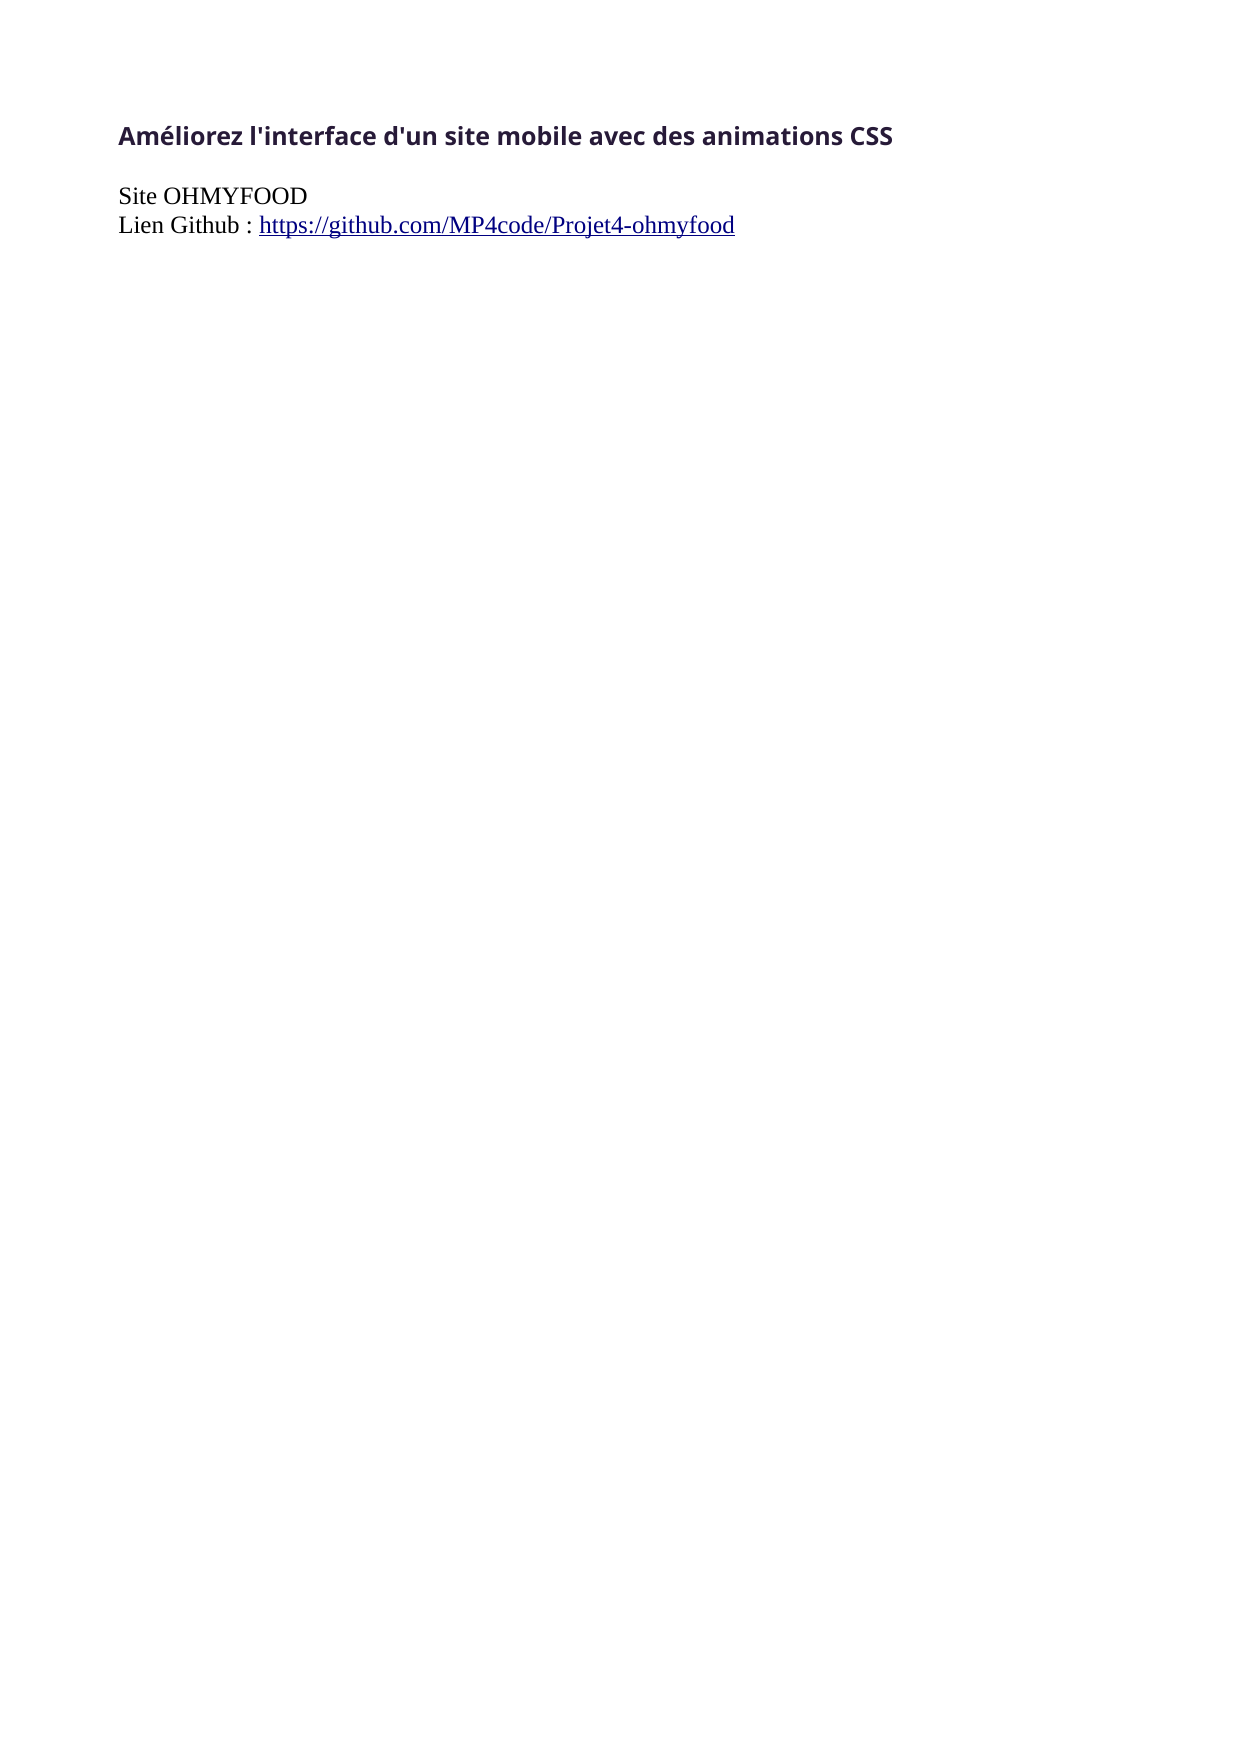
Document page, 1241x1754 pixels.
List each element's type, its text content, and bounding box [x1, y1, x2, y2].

text Site OHMYFOOD [118, 181, 1122, 210]
text Lien Github : https://github.com/MP4code/Projet4-ohmyfood [118, 210, 1122, 238]
text Améliorez l'interface d'un site mobile avec des animations CSS [118, 118, 1122, 152]
